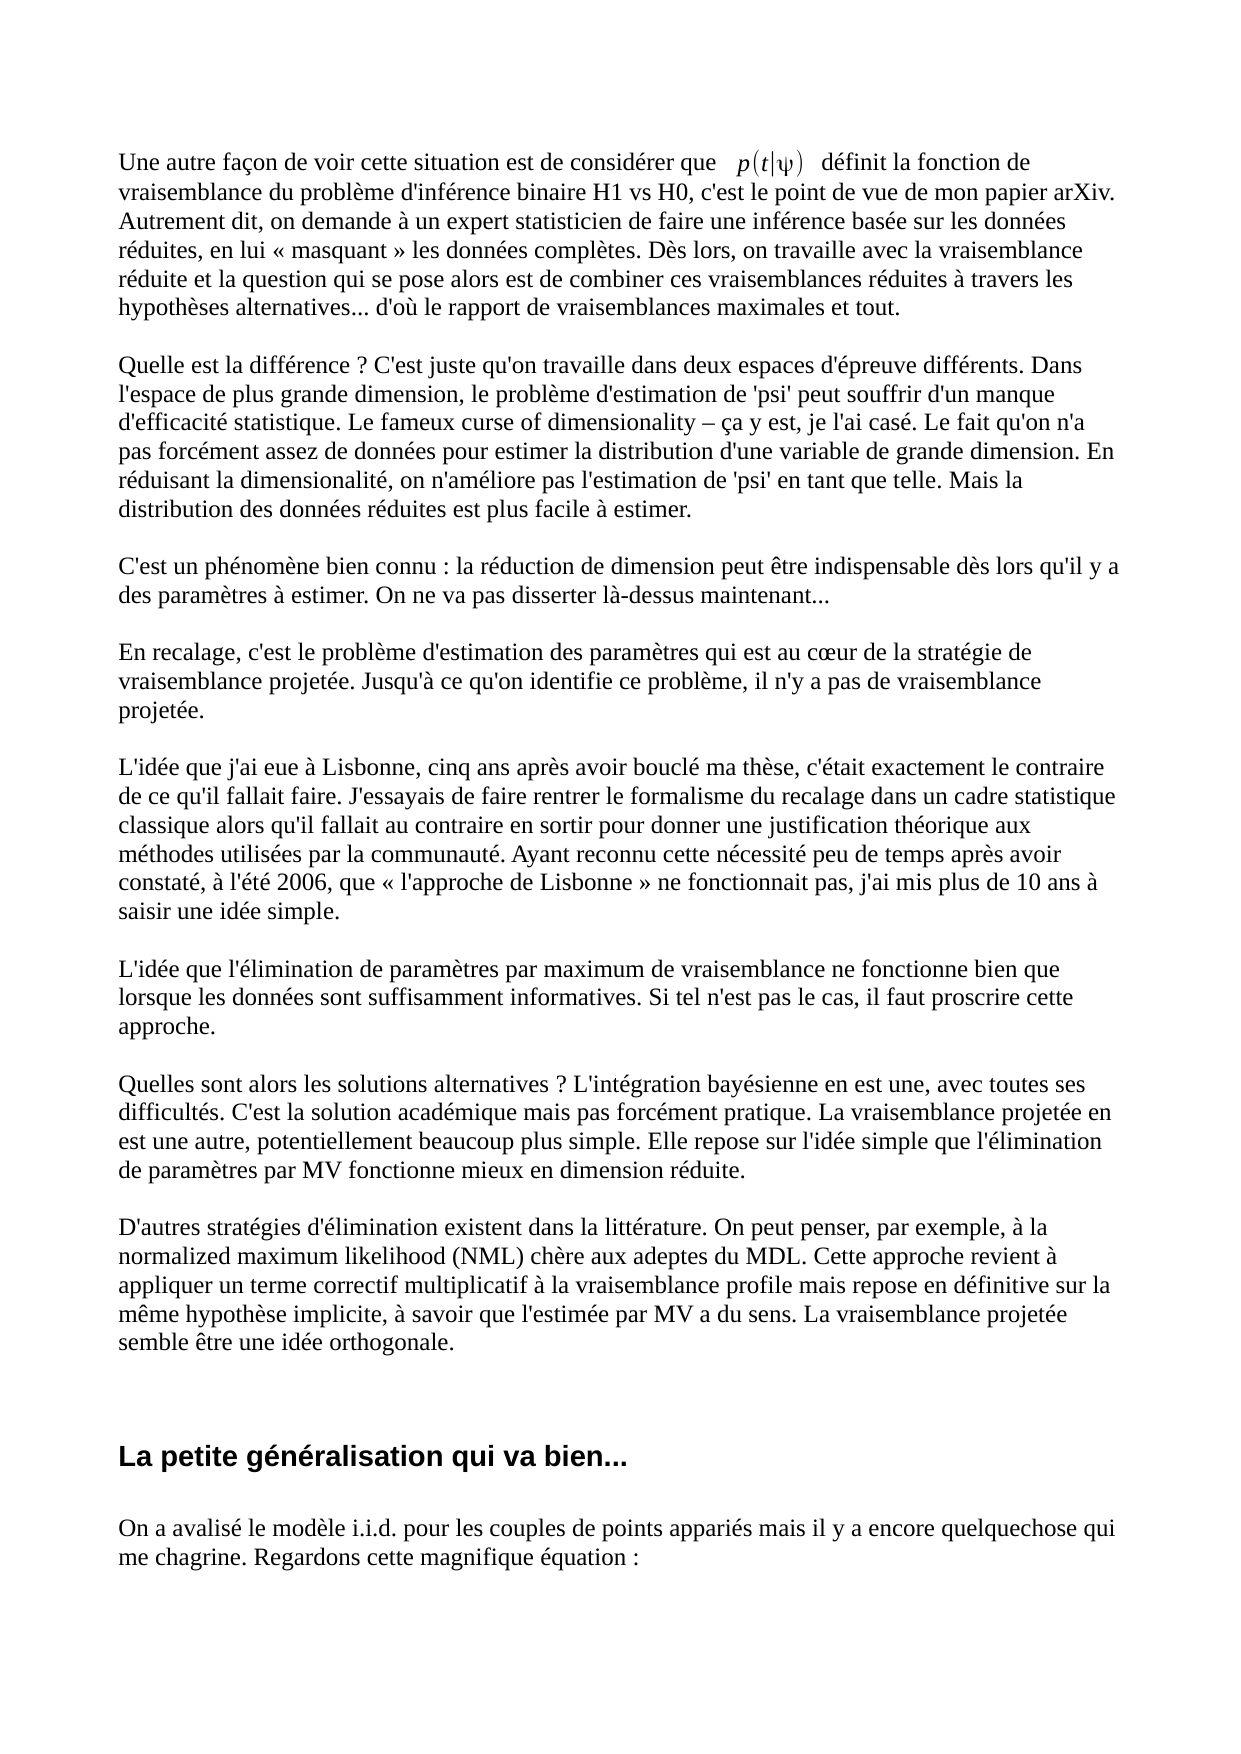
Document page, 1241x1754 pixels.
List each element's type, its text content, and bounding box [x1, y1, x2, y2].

text D'autres stratégies d'élimination existent dans la littérature. On peut penser, par exemple, à la normalized maximum likelihood (NML) chère aux adeptes du MDL. Cette approche revient à appliquer un terme correctif multiplicatif à la vraisemblance profile mais repose en définitive sur la même hypothèse implicite, à savoir que l'estimée par MV a du sens. La vraisemblance projetée semble être une idée orthogonale. [118, 1212, 1122, 1356]
text On a avalisé le modèle i.i.d. pour les couples de points appariés mais il y a encore quelquechose qui me chagrine. Regardons cette magnifique équation : [118, 1513, 1122, 1571]
text C'est un phénomène bien connu : la réduction de dimension peut être indispensable dès lors qu'il y a des paramètres à estimer. On ne va pas disserter là-dessus maintenant... [118, 551, 1122, 609]
text Une autre façon de voir cette situation est de considérer quedéfinit la fonction de vraisemblance du problème d'inférence binaire H1 vs H0, c'est le point de vue de mon papier arXiv. Autrement dit, on demande à un expert statisticien de faire une inférence basée sur les données réduites, en lui « masquant » les données complètes. Dès lors, on travaille avec la vraisemblance réduite et la question qui se pose alors est de combiner ces vraisemblances réduites à travers les hypothèses alternatives... d'où le rapport de vraisemblances maximales et tout. [118, 147, 1122, 321]
text L'idée que j'ai eue à Lisbonne, cinq ans après avoir bouclé ma thèse, c'était exactement le contraire de ce qu'il fallait faire. J'essayais de faire rentrer le formalisme du recalage dans un cadre statistique classique alors qu'il fallait au contraire en sortir pour donner une justification théorique aux méthodes utilisées par la communauté. Ayant reconnu cette nécessité peu de temps après avoir constaté, à l'été 2006, que « l'approche de Lisbonne » ne fonctionnait pas, j'ai mis plus de 10 ans à saisir une idée simple. [118, 752, 1122, 925]
text Quelle est la différence ? C'est juste qu'on travaille dans deux espaces d'épreuve différents. Dans l'espace de plus grande dimension, le problème d'estimation de 'psi' peut souffrir d'un manque d'efficacité statistique. Le fameux curse of dimensionality – ça y est, je l'ai casé. Le fait qu'on n'a pas forcément assez de données pour estimer la distribution d'une variable de grande dimension. En réduisant la dimensionalité, on n'améliore pas l'estimation de 'psi' en tant que telle. Mais la distribution des données réduites est plus facile à estimer. [118, 350, 1122, 522]
subtitle La petite généralisation qui va bien... [118, 1439, 1122, 1472]
text L'idée que l'élimination de paramètres par maximum de vraisemblance ne fonctionne bien que lorsque les données sont suffisamment informatives. Si tel n'est pas le cas, il faut proscrire cette approche. [118, 954, 1122, 1040]
text Quelles sont alors les solutions alternatives ? L'intégration bayésienne en est une, avec toutes ses difficultés. C'est la solution académique mais pas forcément pratique. La vraisemblance projetée en est une autre, potentiellement beaucoup plus simple. Elle repose sur l'idée simple que l'élimination de paramètres par MV fonctionne mieux en dimension réduite. [118, 1069, 1122, 1184]
text En recalage, c'est le problème d'estimation des paramètres qui est au cœur de la stratégie de vraisemblance projetée. Jusqu'à ce qu'on identifie ce problème, il n'y a pas de vraisemblance projetée. [118, 637, 1122, 724]
